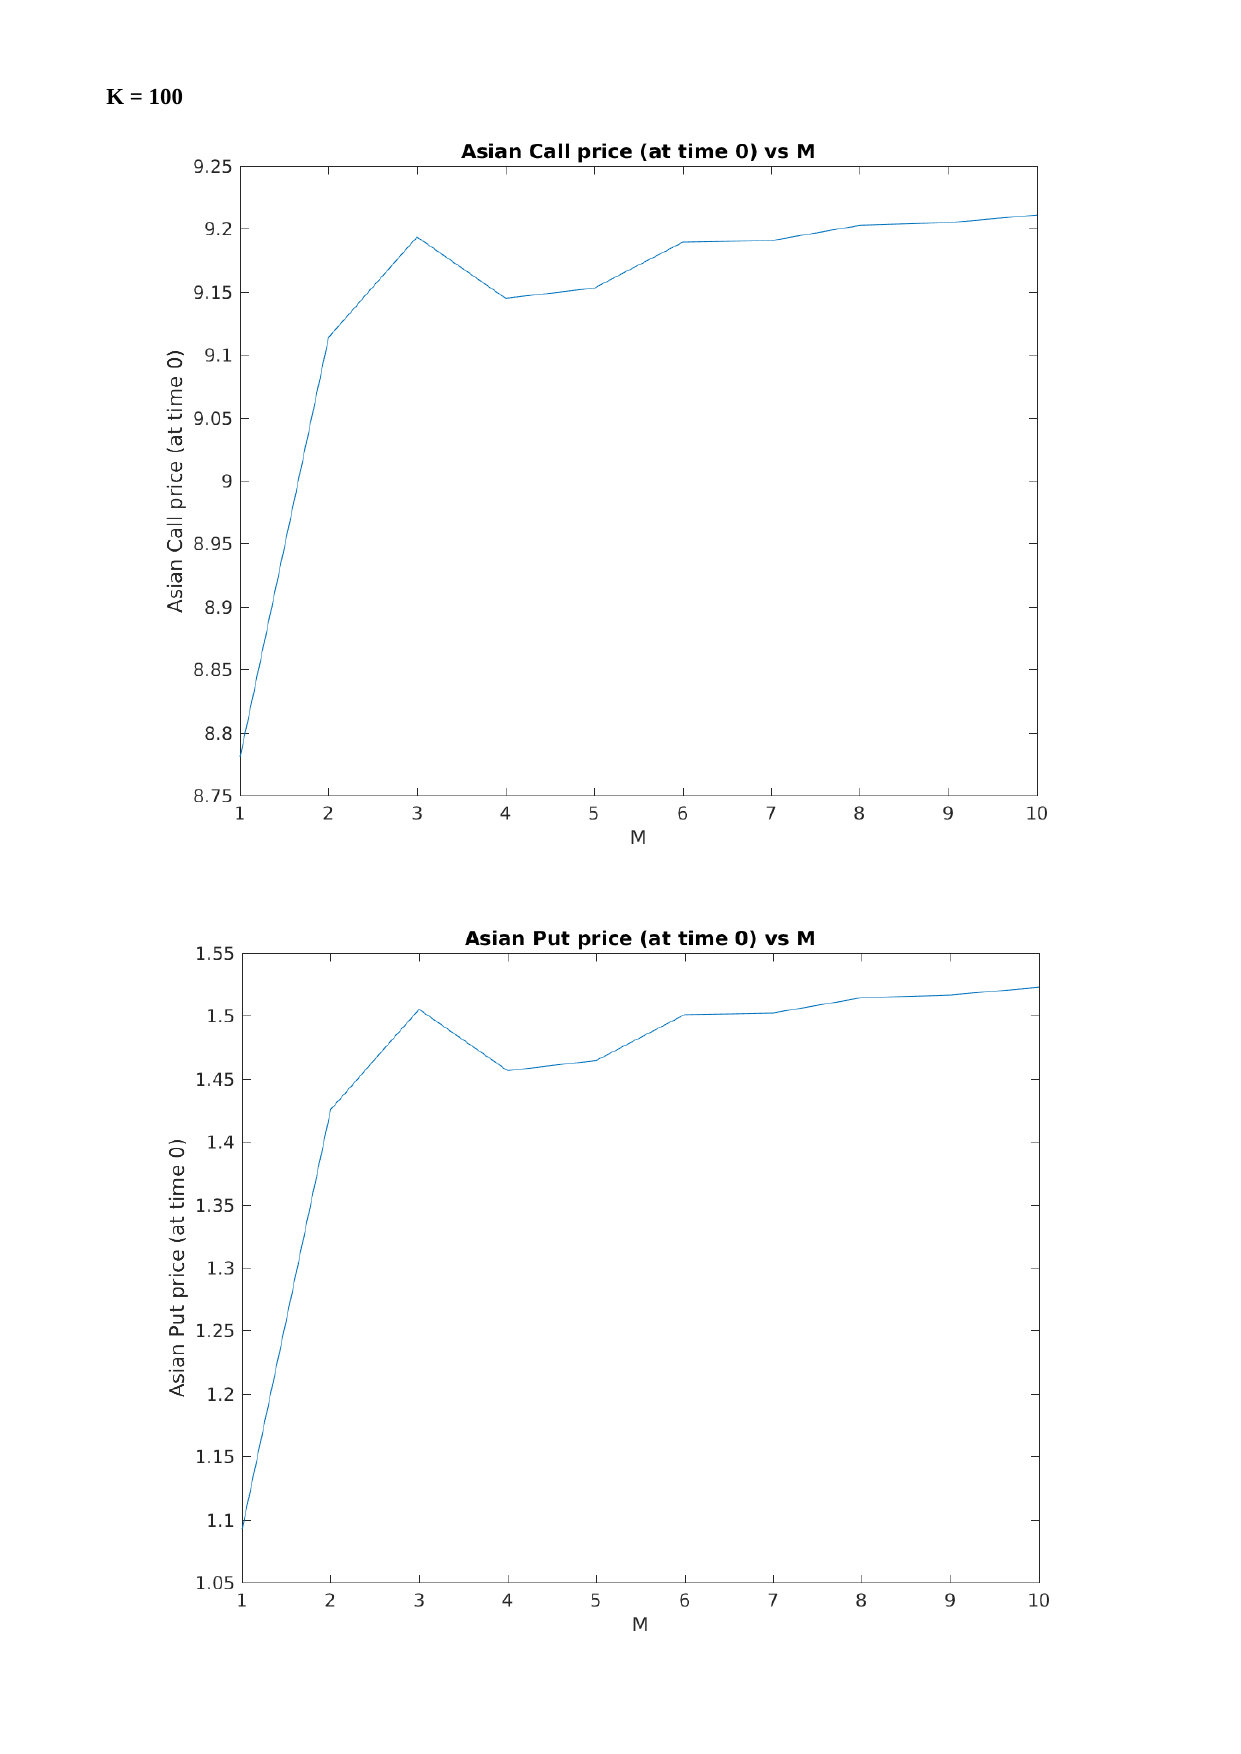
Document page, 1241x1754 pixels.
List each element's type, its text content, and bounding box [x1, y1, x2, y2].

picture [106, 109, 1134, 880]
picture [108, 895, 1136, 1667]
text K = 100 [106, 83, 1134, 109]
